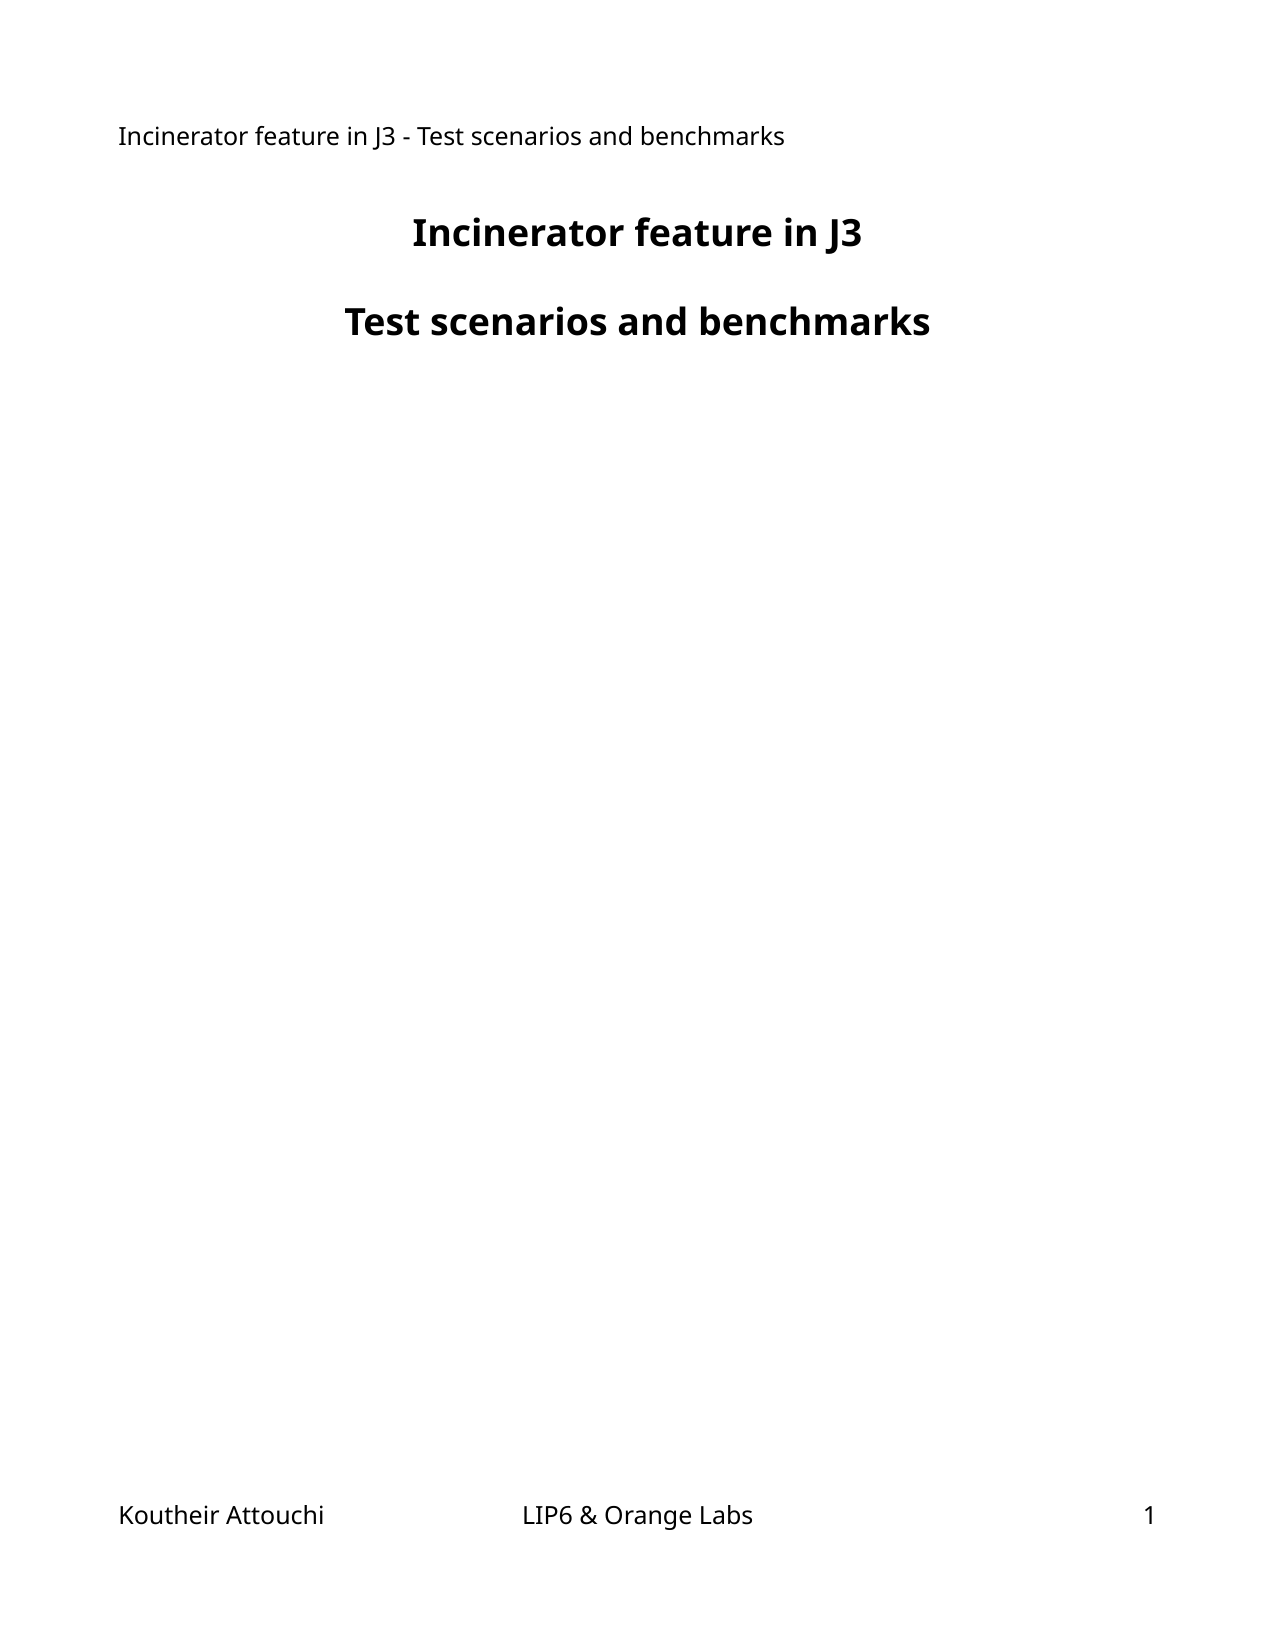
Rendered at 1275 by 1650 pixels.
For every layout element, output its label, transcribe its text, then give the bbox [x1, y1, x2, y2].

title Test scenarios and benchmarks [118, 295, 1157, 346]
title Incinerator feature in J3 [118, 207, 1157, 258]
